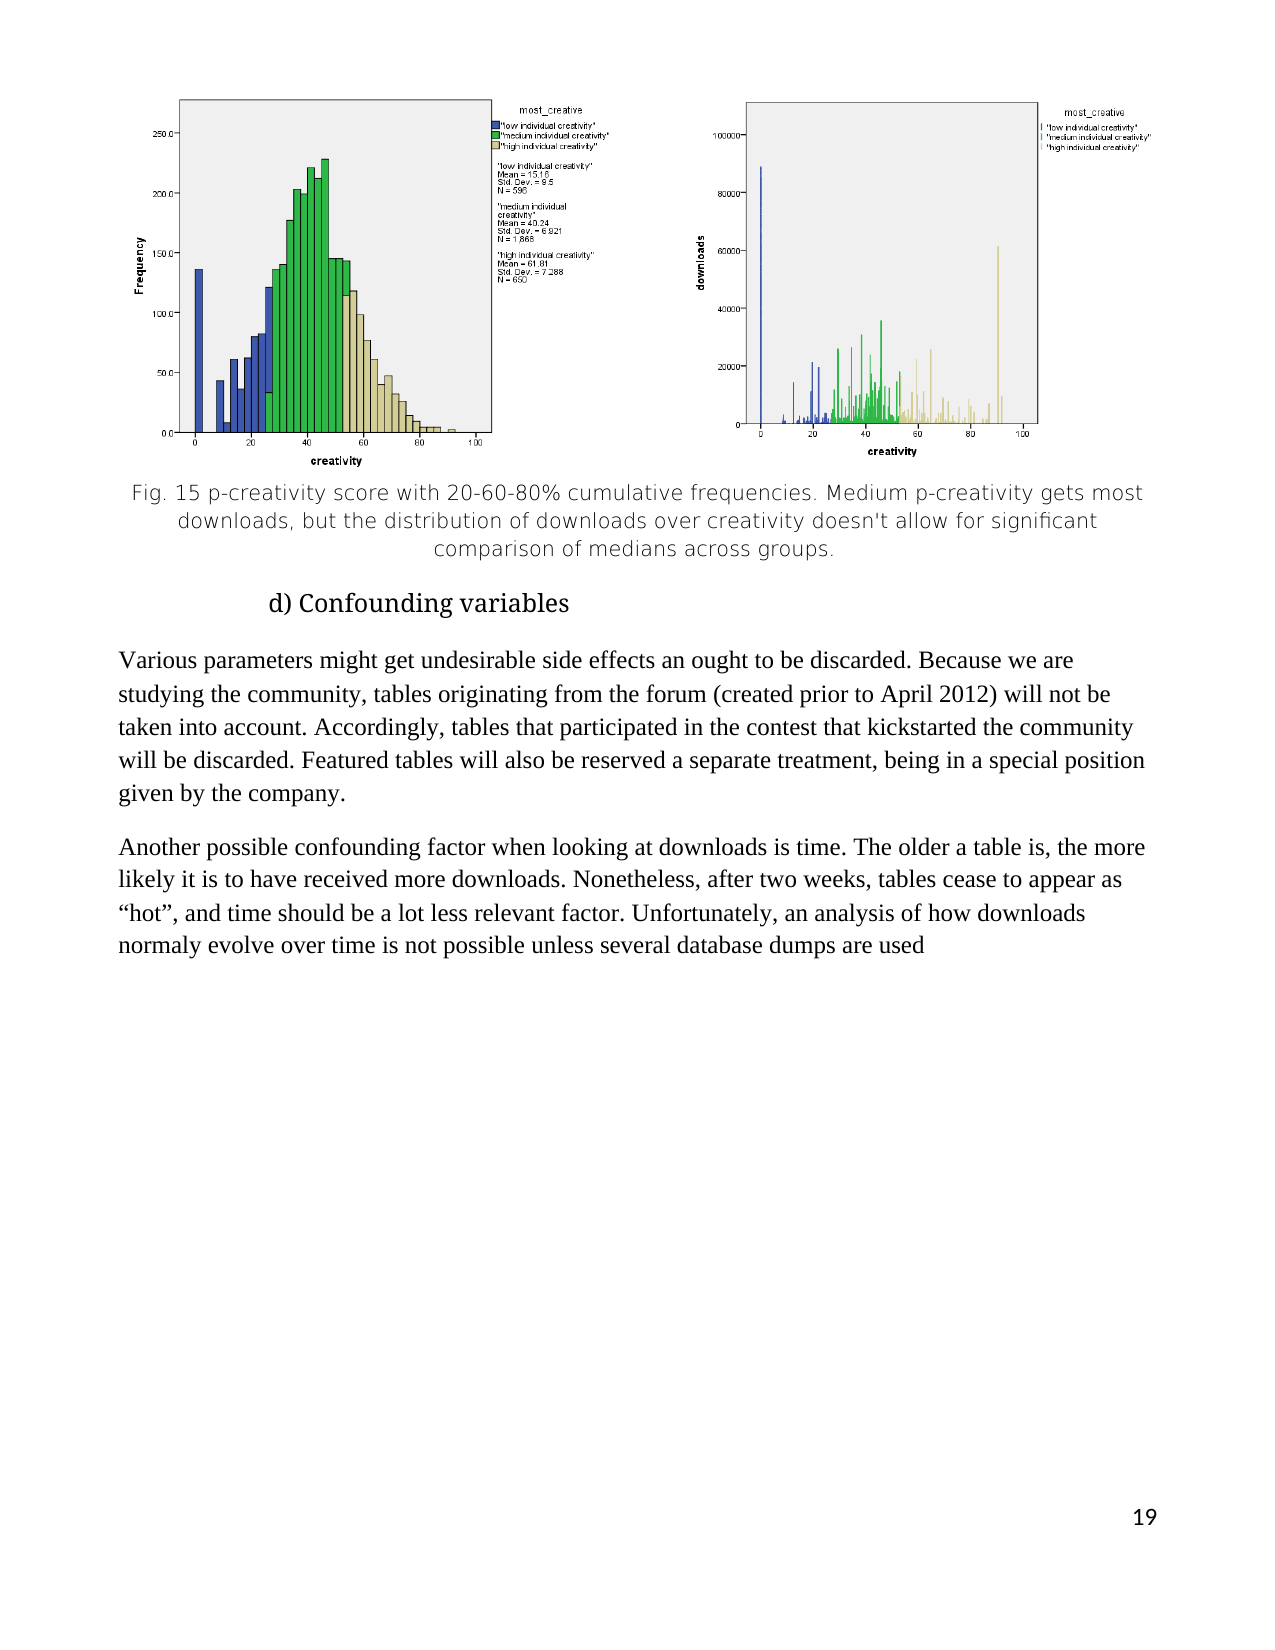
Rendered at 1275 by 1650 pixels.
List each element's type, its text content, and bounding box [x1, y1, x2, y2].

text Another possible confounding factor when looking at downloads is time. The older a table is, the more likely it is to have received more downloads. Nonetheless, after two weeks, tables cease to appear as “hot”, and time should be a lot less relevant factor. Unfortunately, an analysis of how downloads normaly evolve over time is not possible unless several database dumps are used [118, 832, 1157, 959]
picture [120, 94, 615, 478]
text d) Confounding variables [118, 586, 1157, 620]
text Various parameters might get undesirable side effects an ought to be discarded. Because we are studying the community, tables originating from the forum (created prior to April 2012) will not be taken into account. Accordingly, tables that participated in the contest that kickstarted the community will be discarded. Featured tables will also be reserved a separate treatment, being in a special position given by the company. [118, 646, 1157, 806]
text Fig. 15 p-creativity score with 20-60-80% cumulative frequencies. Medium p-creativity gets most downloads, but the distribution of downloads over creativity doesn't allow for significant comparison of medians across groups. [118, 118, 1157, 561]
picture [682, 98, 1157, 468]
